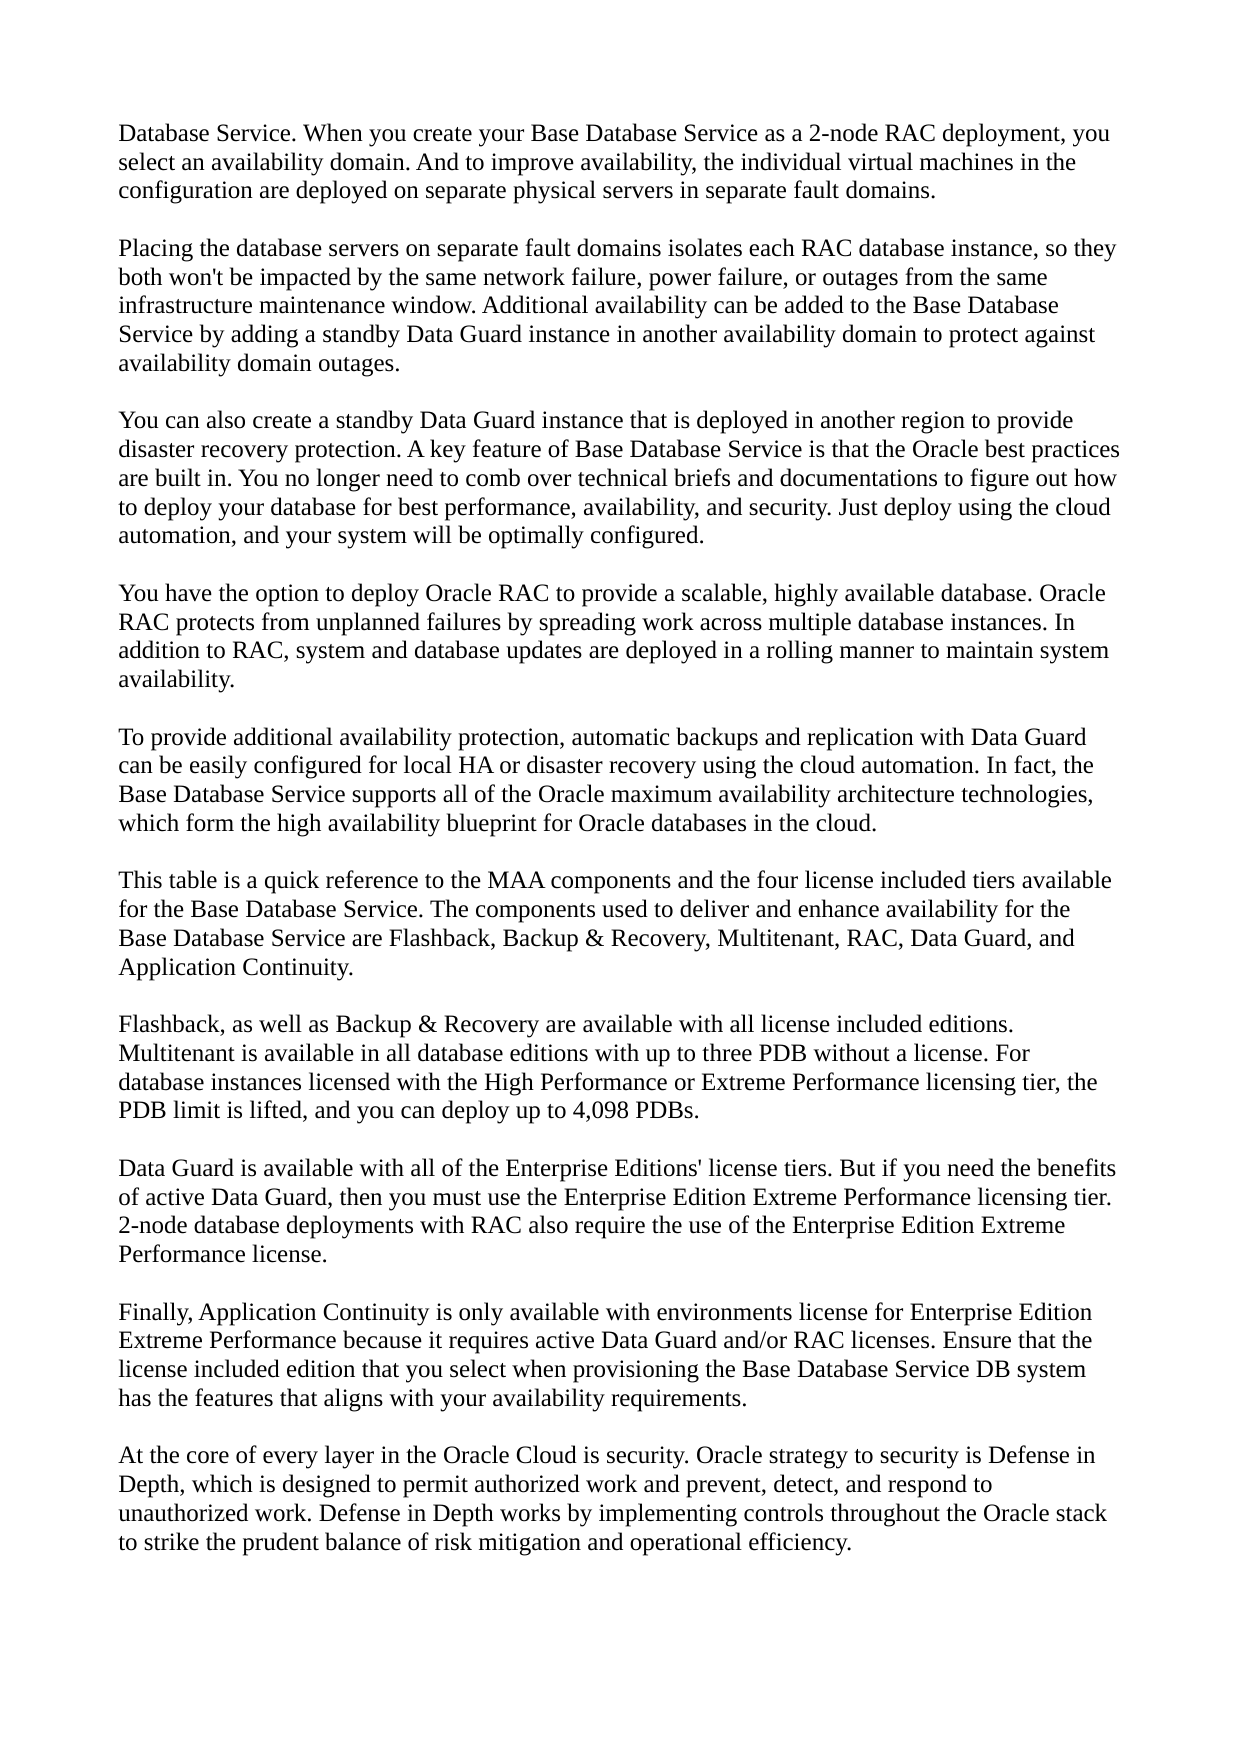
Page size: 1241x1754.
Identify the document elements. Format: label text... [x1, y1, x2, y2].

text At the core of every layer in the Oracle Cloud is security. Oracle strategy to security is Defense in Depth, which is designed to permit authorized work and prevent, detect, and respond to unauthorized work. Defense in Depth works by implementing controls throughout the Oracle stack to strike the prudent balance of risk mitigation and operational efficiency. [118, 1441, 1122, 1556]
text This table is a quick reference to the MAA components and the four license included tiers available for the Base Database Service. The components used to deliver and enhance availability for the Base Database Service are Flashback, Backup & Recovery, Multitenant, RAC, Data Guard, and Application Continuity. [118, 866, 1122, 981]
text Data Guard is available with all of the Enterprise Editions' license tiers. But if you need the benefits of active Data Guard, then you must use the Enterprise Edition Extreme Performance licensing tier. 2-node database deployments with RAC also require the use of the Enterprise Edition Extreme Performance license. [118, 1153, 1122, 1268]
text To provide additional availability protection, automatic backups and replication with Data Guard can be easily configured for local HA or disaster recovery using the cloud automation. In fact, the Base Database Service supports all of the Oracle maximum availability architecture technologies, which form the high availability blueprint for Oracle databases in the cloud. [118, 722, 1122, 837]
text You can also create a standby Data Guard instance that is deployed in another region to provide disaster recovery protection. A key feature of Base Database Service is that the Oracle best practices are built in. You no longer need to comb over technical briefs and documentations to figure out how to deploy your database for best performance, availability, and security. Just deploy using the cloud automation, and your system will be optimally configured. [118, 406, 1122, 549]
text Placing the database servers on separate fault domains isolates each RAC database instance, so they both won't be impacted by the same network failure, power failure, or outages from the same infrastructure maintenance window. Additional availability can be added to the Base Database Service by adding a standby Data Guard instance in another availability domain to protect against availability domain outages. [118, 233, 1122, 377]
text Finally, Application Continuity is only available with environments license for Enterprise Edition Extreme Performance because it requires active Data Guard and/or RAC licenses. Ensure that the license included edition that you select when provisioning the Base Database Service DB system has the features that aligns with your availability requirements. [118, 1297, 1122, 1412]
text Database Service. When you create your Base Database Service as a 2-node RAC deployment, you select an availability domain. And to improve availability, the individual virtual machines in the configuration are deployed on separate physical servers in separate fault domains. [118, 118, 1122, 204]
text You have the option to deploy Oracle RAC to provide a scalable, highly available database. Oracle RAC protects from unplanned failures by spreading work across multiple database instances. In addition to RAC, system and database updates are deployed in a rolling manner to maintain system availability. [118, 578, 1122, 693]
text Flashback, as well as Backup & Recovery are available with all license included editions. Multitenant is available in all database editions with up to three PDB without a license. For database instances licensed with the High Performance or Extreme Performance licensing tier, the PDB limit is lifted, and you can deploy up to 4,098 PDBs. [118, 1009, 1122, 1124]
